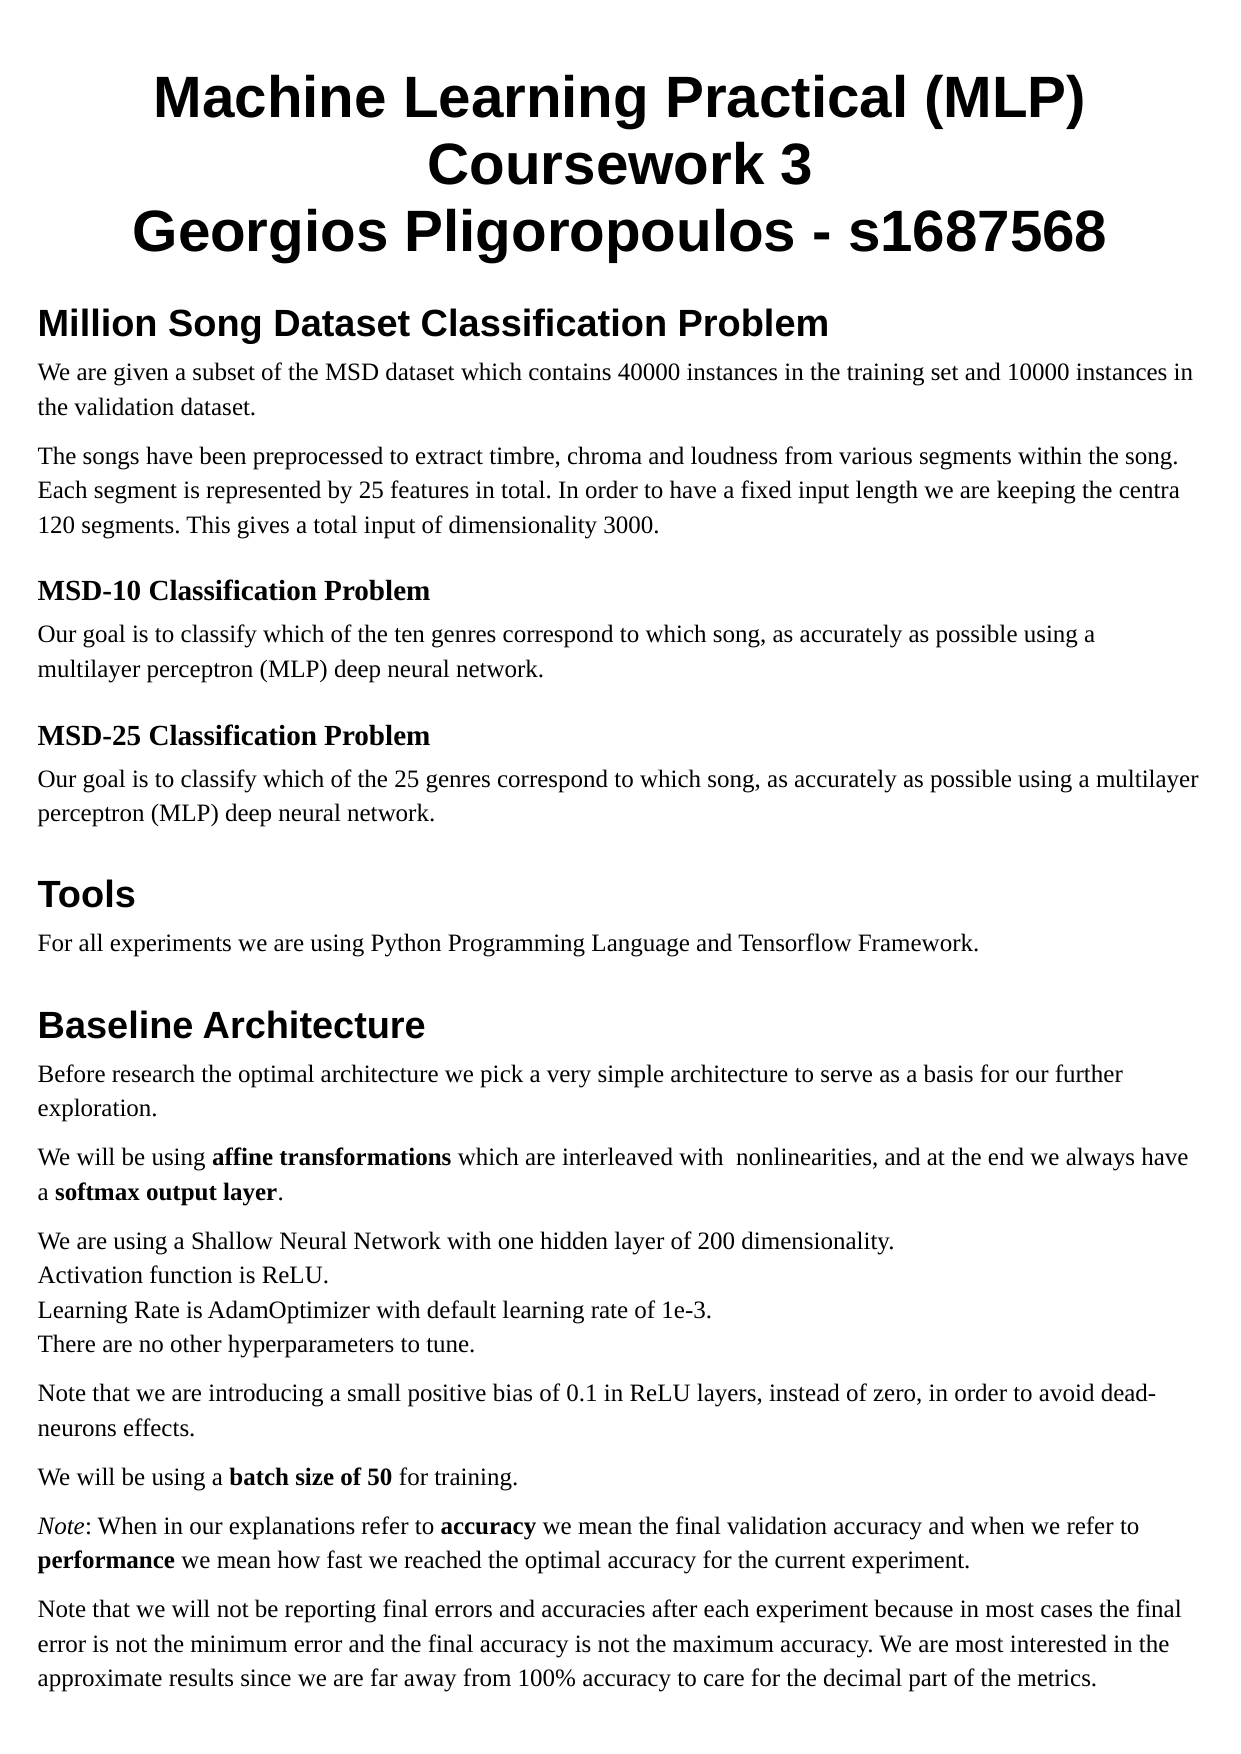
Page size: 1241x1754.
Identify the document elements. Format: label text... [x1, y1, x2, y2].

text We will be using affine transformations which are interleaved with nonlinearities, and at the end we always have a softmax output layer. [37, 1142, 1203, 1205]
text Note: When in our explanations refer to accuracy we mean the final validation accuracy and when we refer to performance we mean how fast we reached the optimal accuracy for the current experiment. [37, 1511, 1203, 1574]
text Before research the optimal architecture we pick a very simple architecture to serve as a basis for our further exploration. [37, 1059, 1203, 1122]
text Note that we will not be reporting final errors and accuracies after each experiment because in most cases the final error is not the minimum error and the final accuracy is not the maximum accuracy. We are most interested in the approximate results since we are far away from 100% accuracy to care for the decimal part of the metrics. [37, 1594, 1203, 1692]
subtitle Million Song Dataset Classification Problem [37, 301, 1203, 345]
text We will be using a batch size of 50 for training. [37, 1462, 1203, 1491]
title Machine Learning Practical (MLP) Coursework 3 Georgios Pligoropoulos - s1687568 [37, 62, 1203, 264]
text Note that we are introducing a small positive bias of 0.1 in ReLU layers, instead of zero, in order to avoid dead-neurons effects. [37, 1378, 1203, 1441]
subtitle MSD-25 Classification Problem [37, 718, 1203, 751]
text We are using a Shallow Neural Network with one hidden layer of 200 dimensionality. Activation function is ReLU. Learning Rate is AdamOptimizer with default learning rate of 1e-3. There are no other hyperparameters to tune. [37, 1226, 1203, 1358]
text For all experiments we are using Python Programming Language and Tensorflow Framework. [37, 928, 1203, 957]
subtitle MSD-10 Classification Problem [37, 573, 1203, 607]
text The songs have been preprocessed to extract timbre, chroma and loudness from various segments within the song. Each segment is represented by 25 features in total. In order to have a fixed input length we are keeping the centra 120 segments. This gives a total input of dimensionality 3000. [37, 441, 1203, 539]
subtitle Baseline Architecture [37, 1002, 1203, 1046]
text Our goal is to classify which of the 25 genres correspond to which song, as accurately as possible using a multilayer perceptron (MLP) deep neural network. [37, 764, 1203, 827]
subtitle Tools [37, 872, 1203, 916]
text Our goal is to classify which of the ten genres correspond to which song, as accurately as possible using a multilayer perceptron (MLP) deep neural network. [37, 619, 1203, 683]
text We are given a subset of the MSD dataset which contains 40000 instances in the training set and 10000 instances in the validation dataset. [37, 357, 1203, 421]
